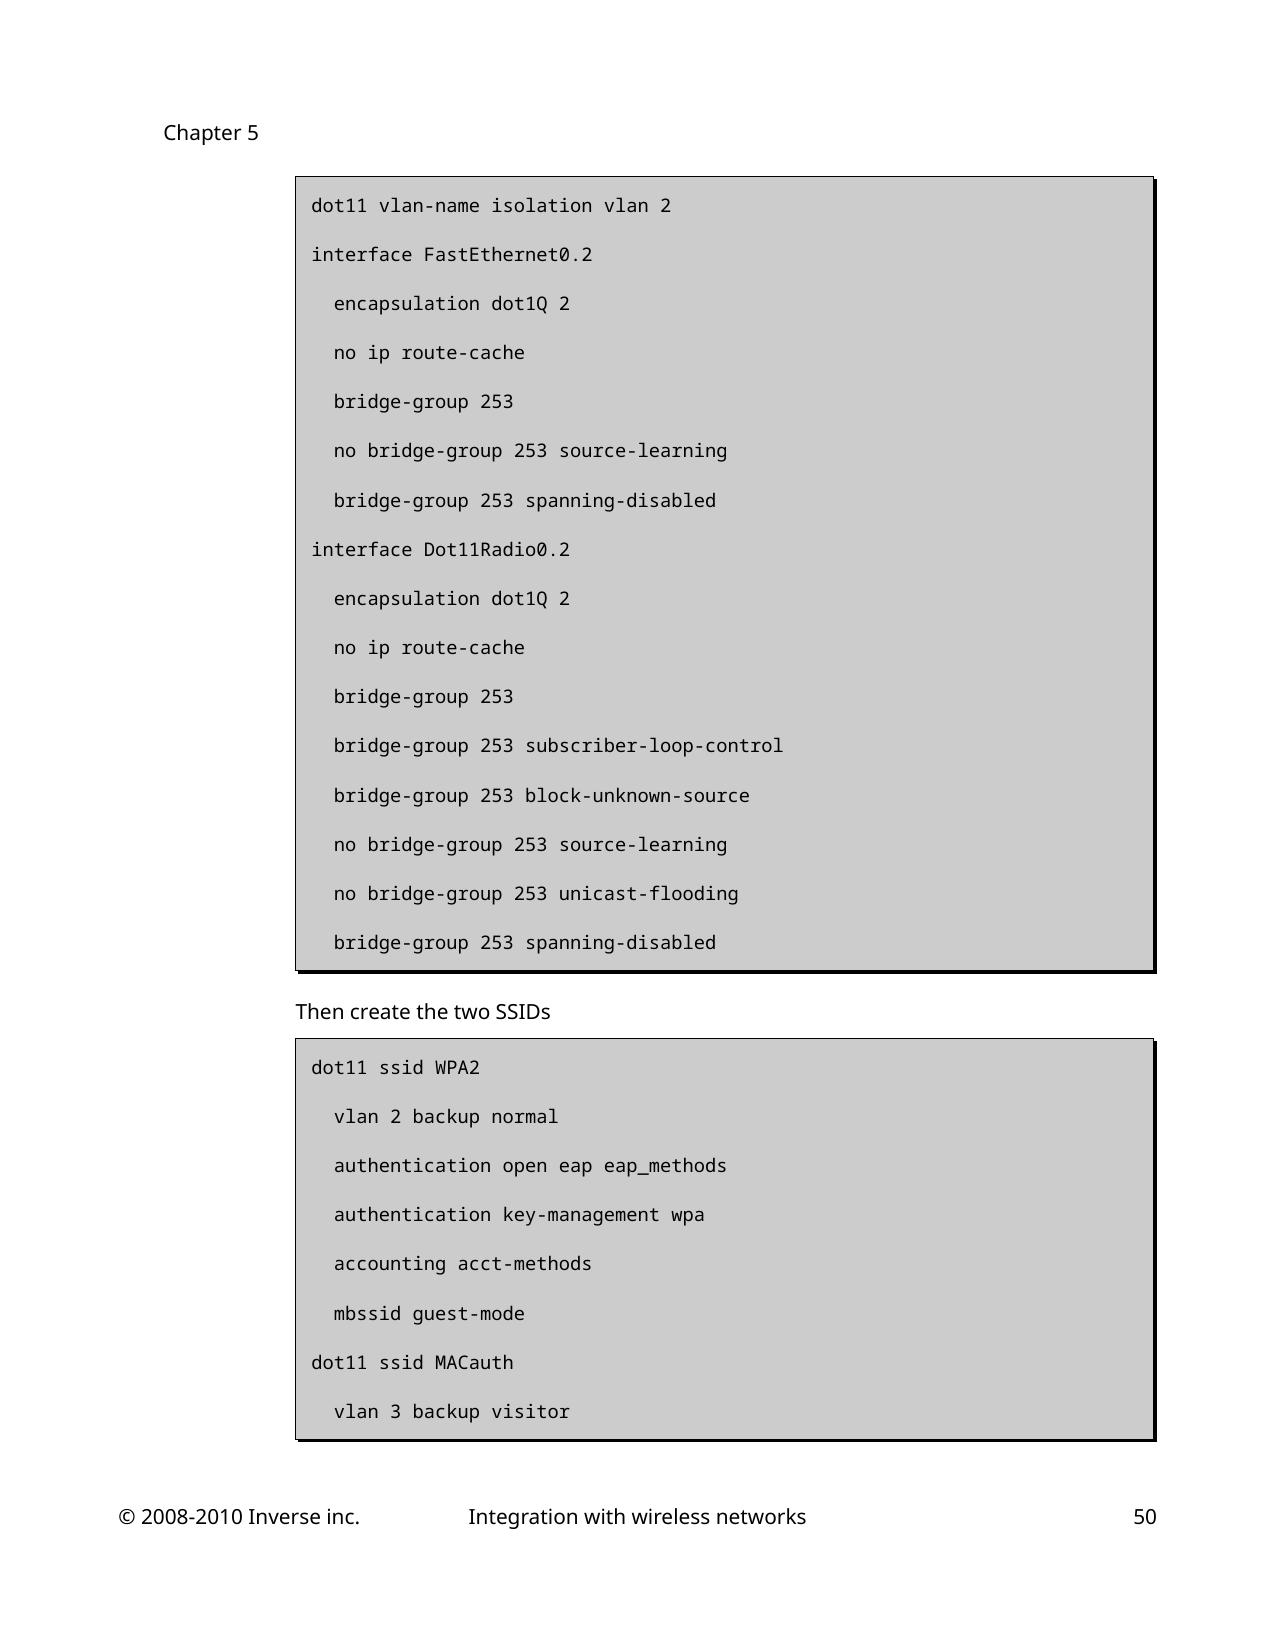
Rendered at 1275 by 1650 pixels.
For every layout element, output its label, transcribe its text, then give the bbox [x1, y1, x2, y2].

text interface Dot11Radio0.2 [296, 520, 1153, 562]
text bridge-group 253 [296, 373, 1153, 414]
text authentication key-management wpa [296, 1186, 1153, 1227]
text dot11 ssid WPA2 [296, 1039, 1153, 1079]
text encapsulation dot1Q 2 [296, 274, 1153, 316]
text bridge-group 253 spanning-disabled [296, 913, 1153, 970]
text no bridge-group 253 source-learning [296, 815, 1153, 857]
text dot11 ssid MACauth [296, 1333, 1153, 1374]
text vlan 2 backup normal [296, 1087, 1153, 1129]
text authentication open eap eap_methods [296, 1137, 1153, 1178]
text mbssid guest-mode [296, 1284, 1153, 1325]
text Then create the two SSIDs [295, 997, 1157, 1026]
text bridge-group 253 [296, 668, 1153, 709]
text no ip route-cache [296, 618, 1153, 660]
text no bridge-group 253 source-learning [296, 422, 1153, 463]
text no bridge-group 253 unicast-flooding [296, 864, 1153, 906]
text vlan 3 backup visitor [296, 1382, 1153, 1439]
text dot11 vlan-name isolation vlan 2 [296, 177, 1153, 217]
text bridge-group 253 block-unknown-source [296, 766, 1153, 807]
text no ip route-cache [296, 323, 1153, 365]
text encapsulation dot1Q 2 [296, 569, 1153, 611]
text bridge-group 253 subscriber-loop-control [296, 717, 1153, 758]
text bridge-group 253 spanning-disabled [296, 471, 1153, 512]
text accounting acct-methods [296, 1235, 1153, 1276]
text interface FastEthernet0.2 [296, 225, 1153, 267]
